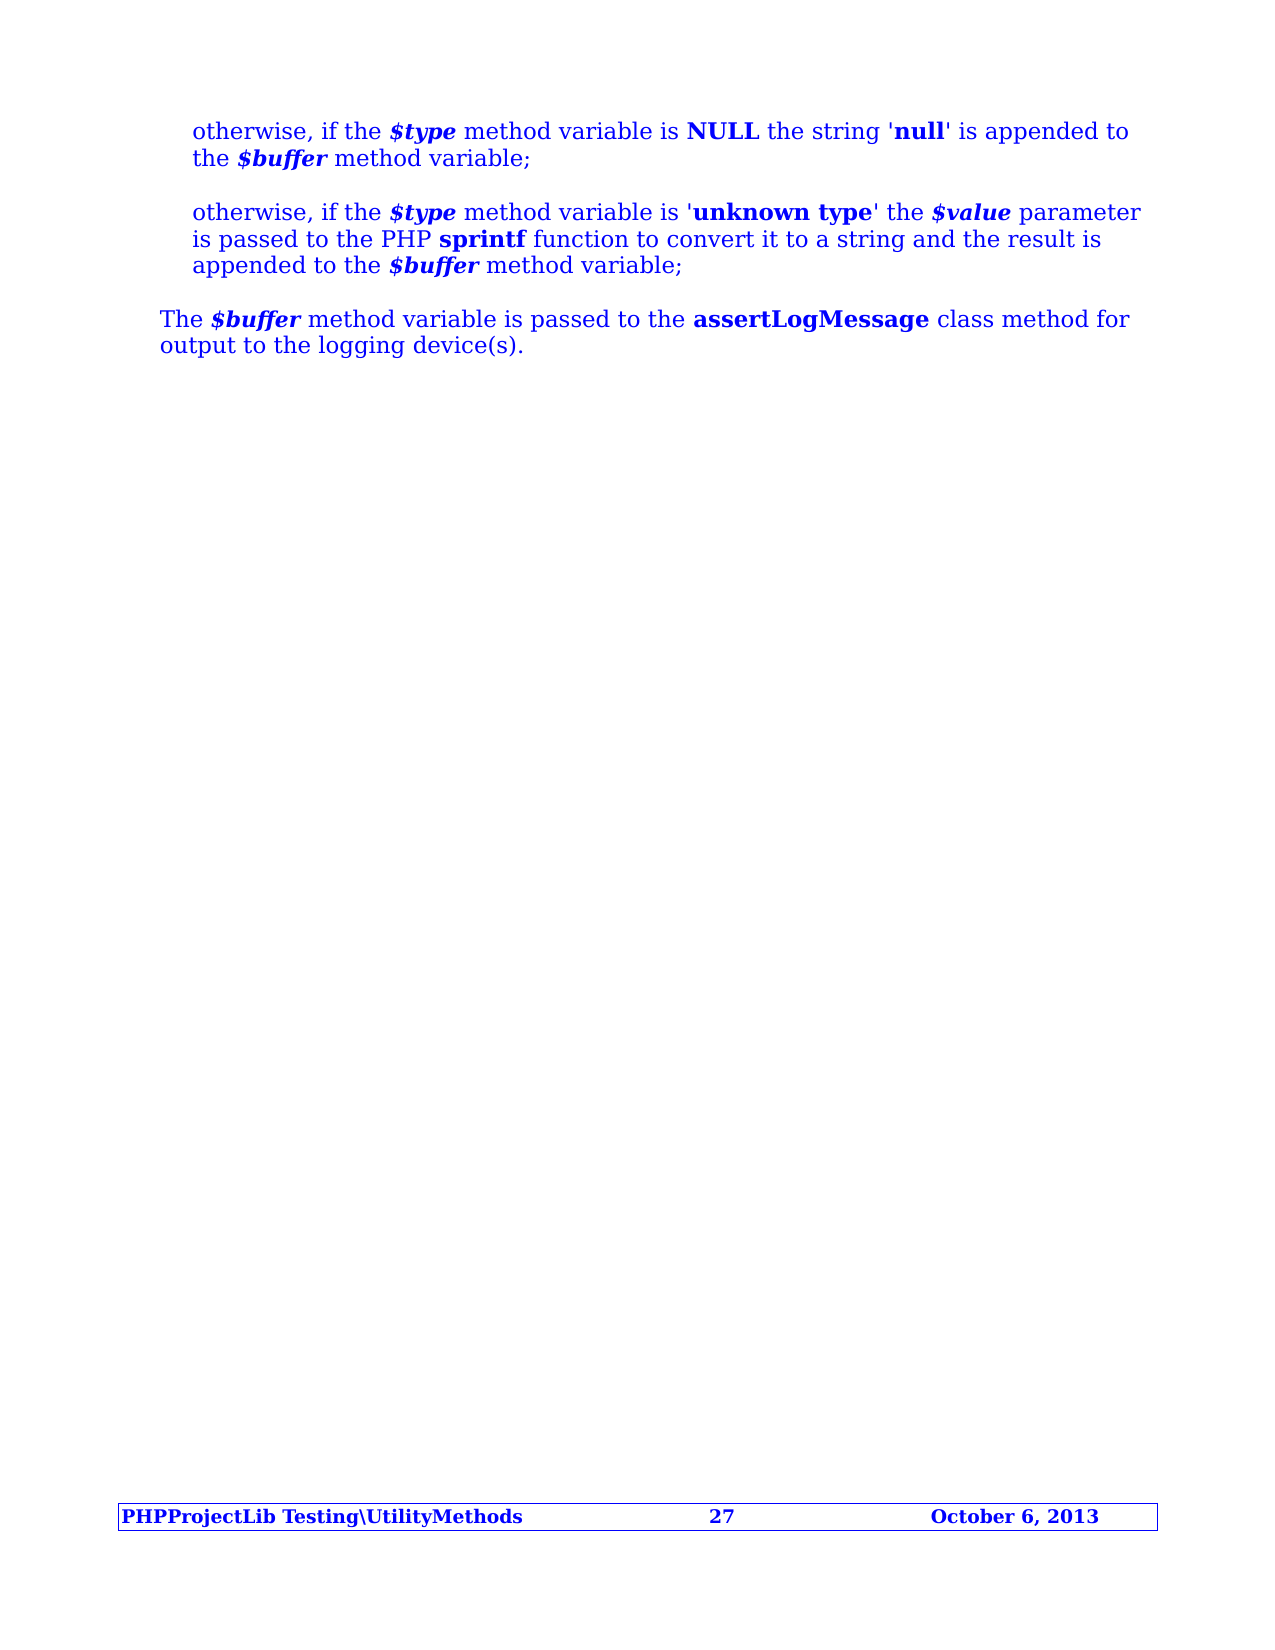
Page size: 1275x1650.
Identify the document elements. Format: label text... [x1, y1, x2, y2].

text otherwise, if the $type method variable is 'unknown type' the $value parameter is passed to the PHP sprintf function to convert it to a string and the result is appended to the $buffer method variable; [192, 198, 1157, 279]
text The $buffer method variable is passed to the assertLogMessage class method for output to the logging device(s). [159, 306, 1157, 359]
text otherwise, if the $type method variable is NULL the string 'null' is appended to the $buffer method variable; [192, 118, 1157, 172]
